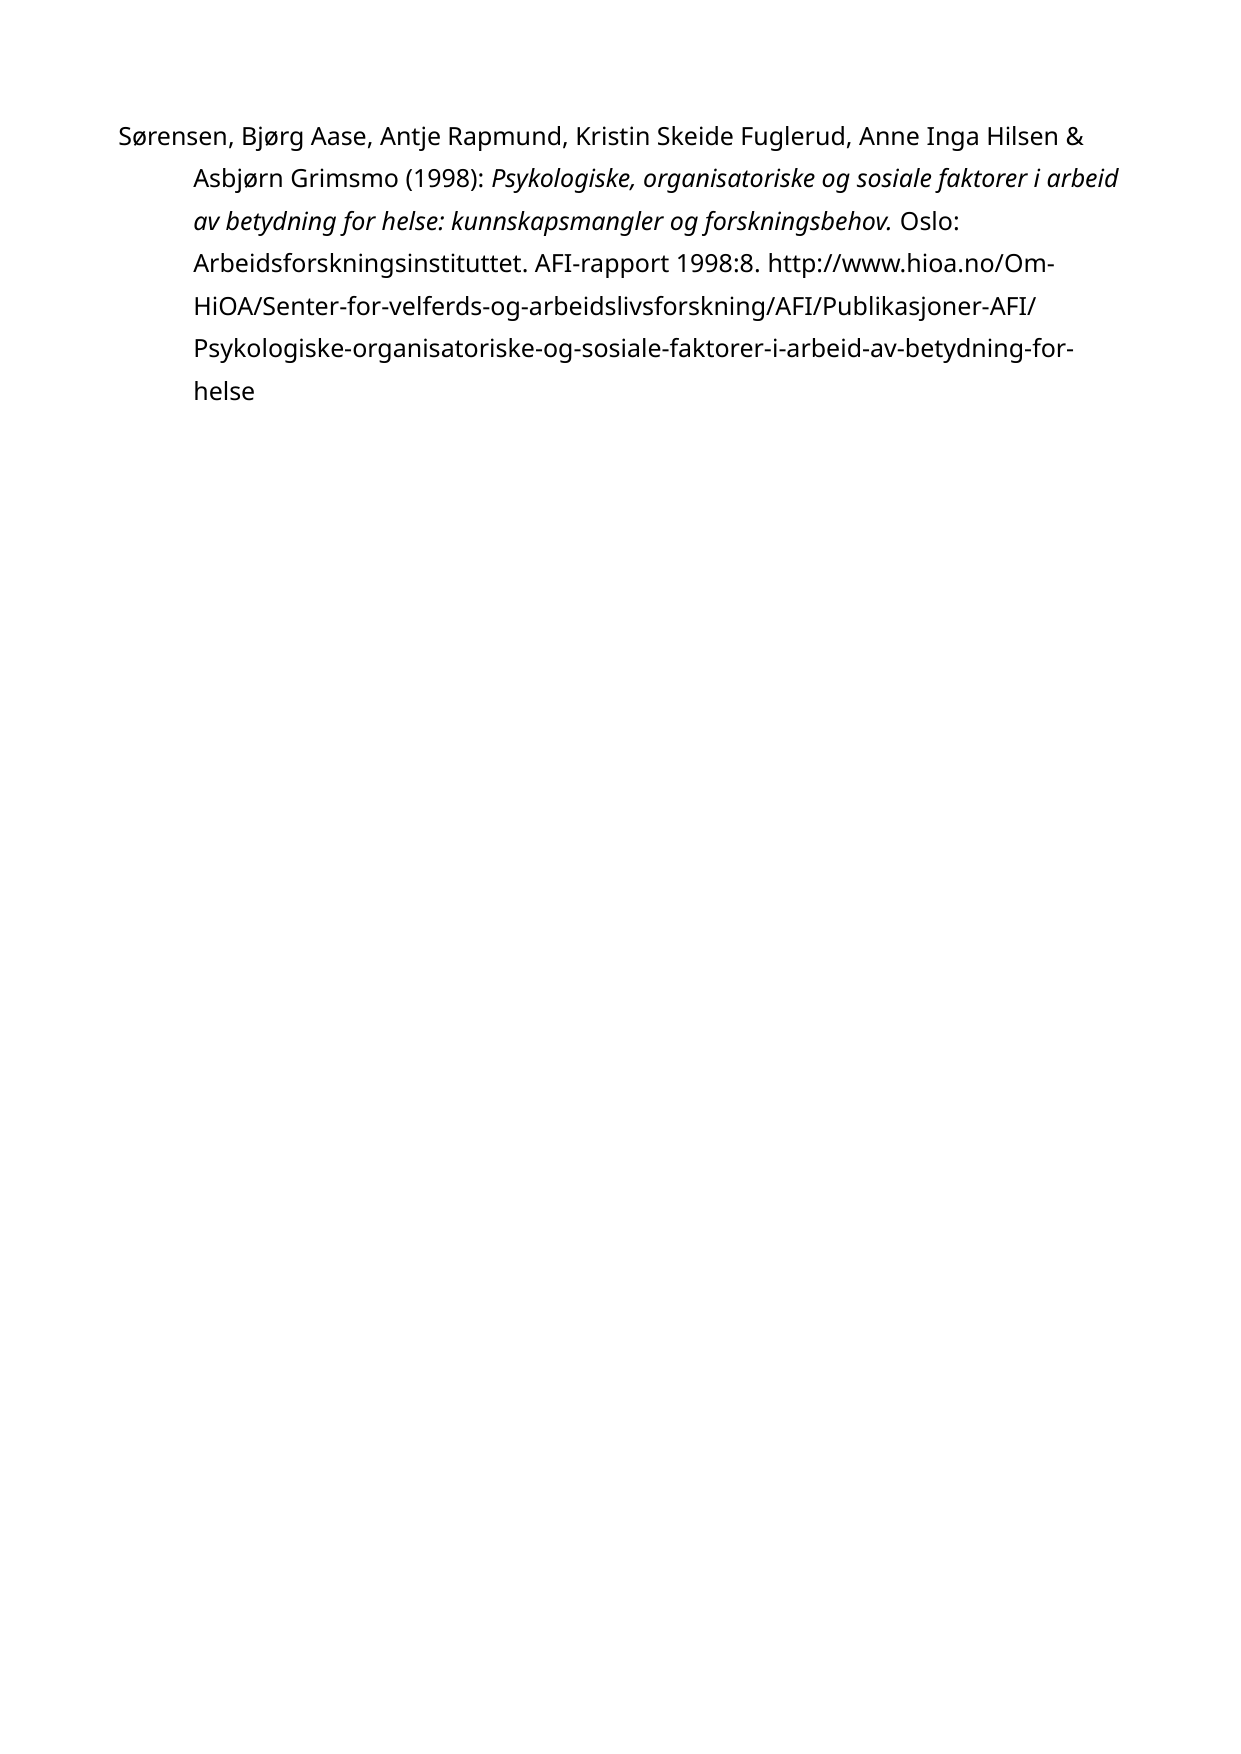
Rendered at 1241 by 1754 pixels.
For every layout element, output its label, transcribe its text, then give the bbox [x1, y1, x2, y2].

list Sørensen, Bjørg Aase, Antje Rapmund, Kristin Skeide Fuglerud, Anne Inga Hilsen & Asbjørn Grimsmo (1998): Psykologiske, organisatoriske og sosiale faktorer i arbeid av betydning for helse: kunnskapsmangler og forskningsbehov. Oslo: Arbeidsforskningsinstituttet. AFI-rapport 1998:8. http://www.hioa.no/Om-HiOA/Senter-for-velferds-og-arbeidslivsforskning/AFI/Publikasjoner-AFI/Psykologiske-organisatoriske-og-sosiale-faktorer-i-arbeid-av-betydning-for-helse [118, 118, 1122, 407]
